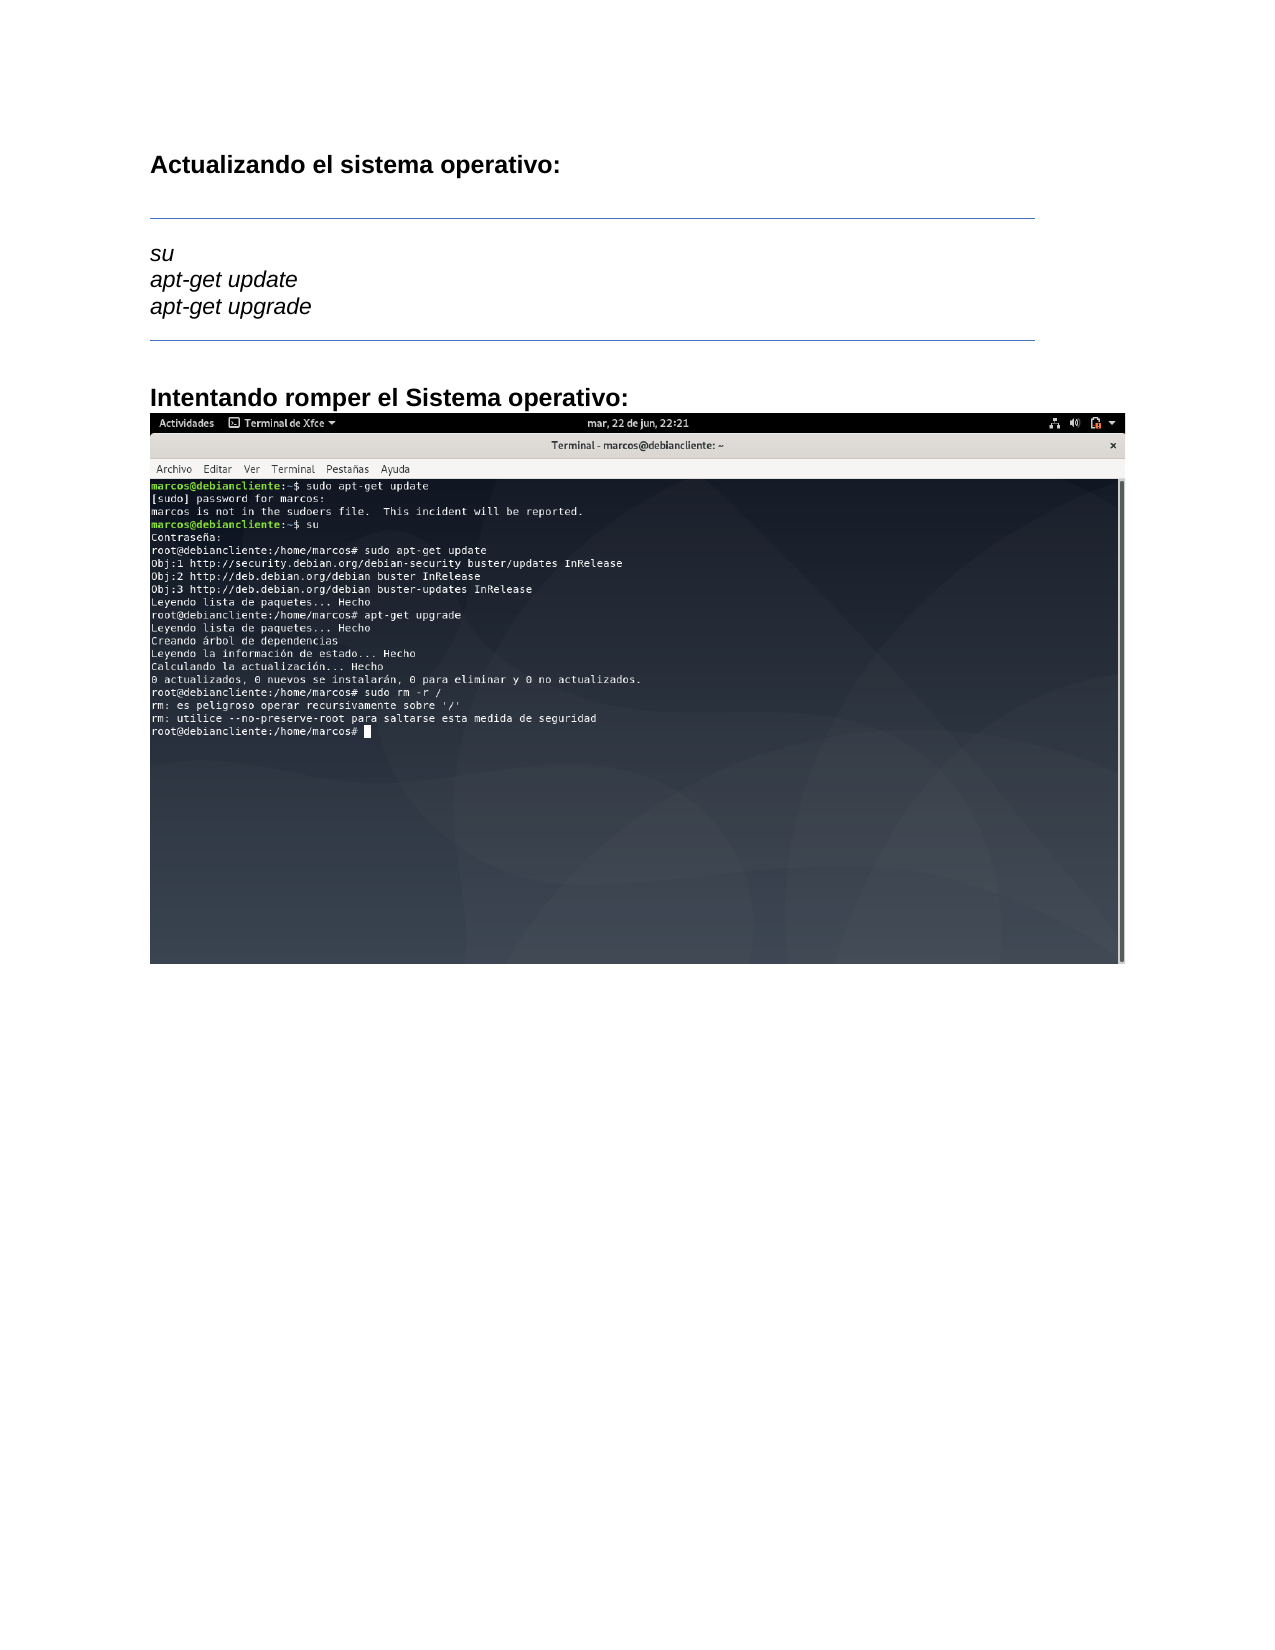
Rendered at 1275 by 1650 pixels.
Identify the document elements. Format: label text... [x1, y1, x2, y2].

subtitle Actualizando el sistema operativo: [150, 150, 1125, 179]
text su apt-get update apt-get upgrade [150, 219, 1035, 340]
subtitle Intentando romper el Sistema operativo: [150, 383, 1125, 411]
